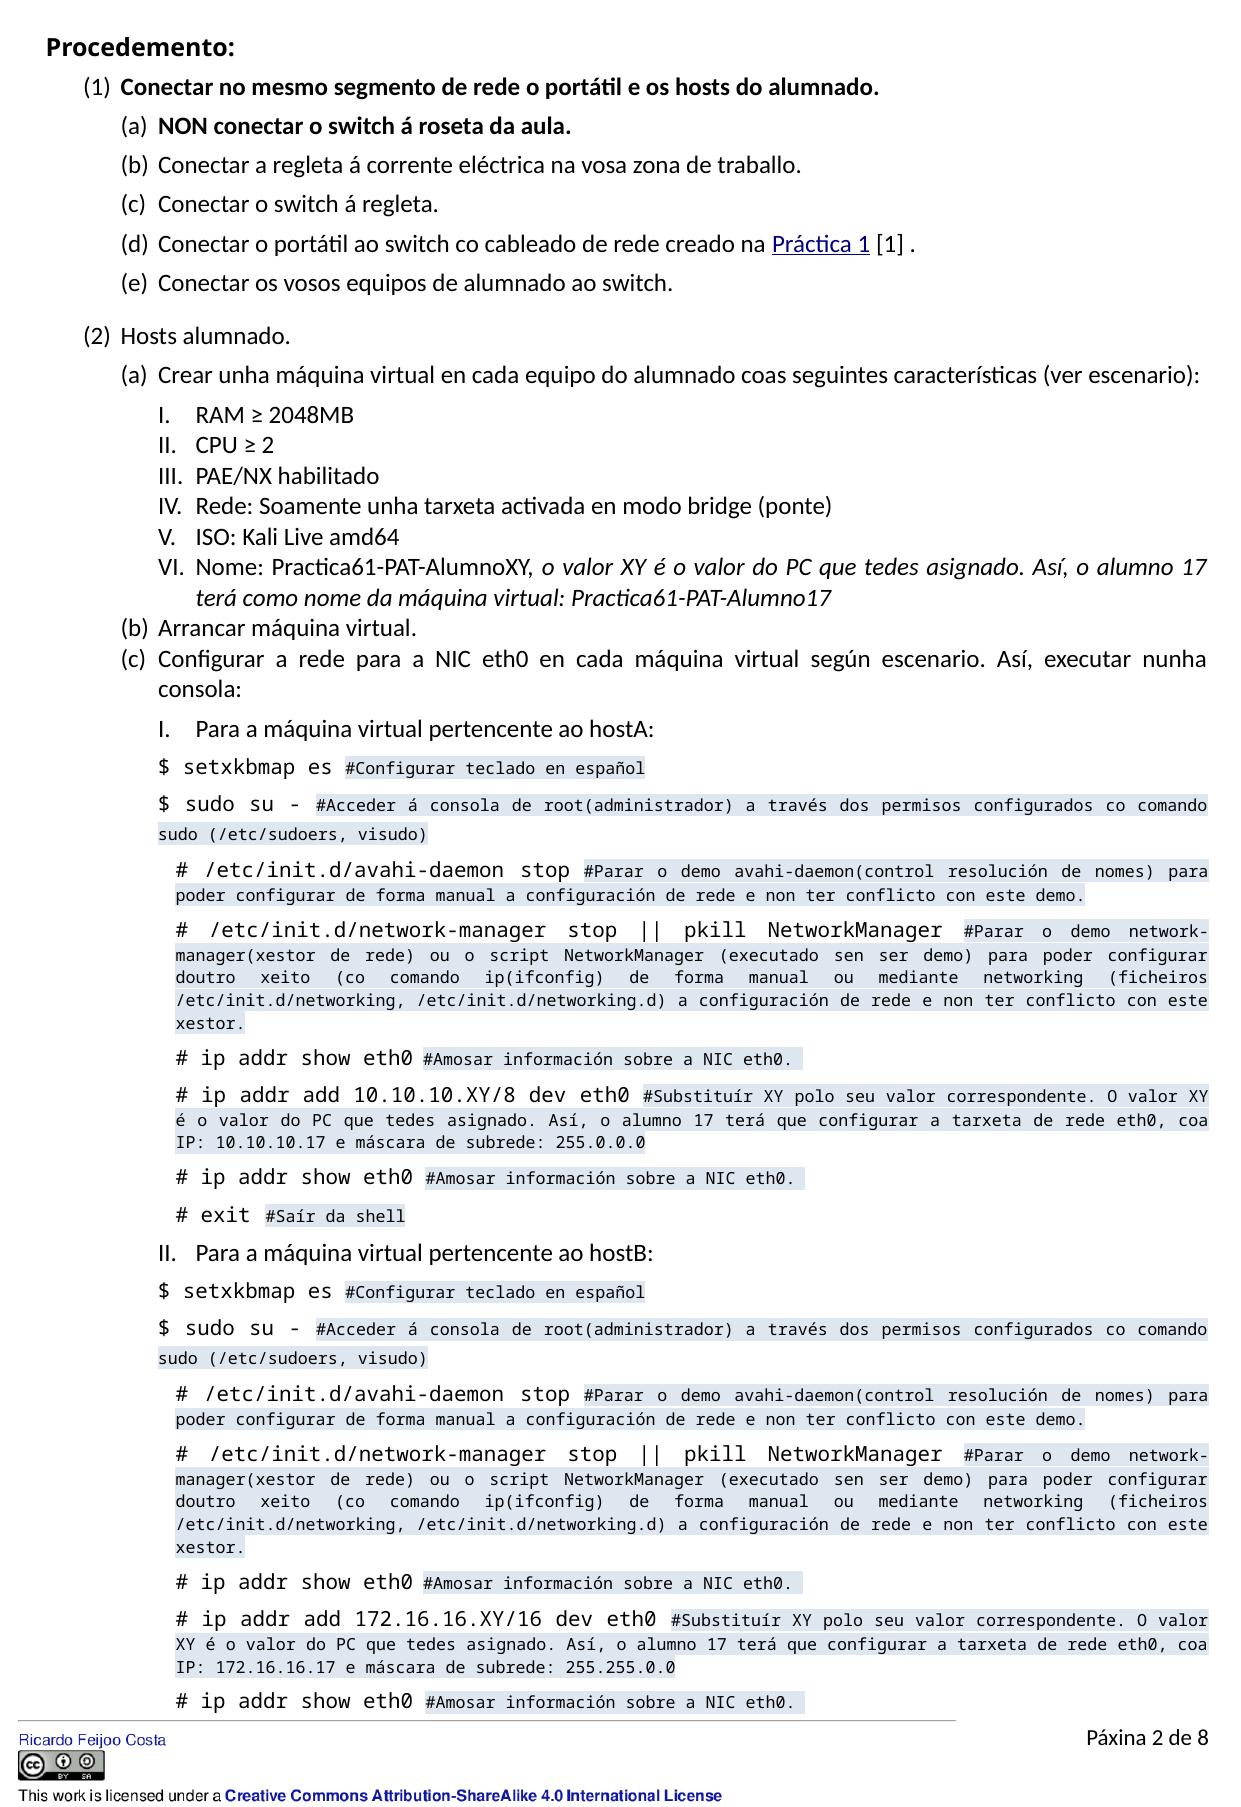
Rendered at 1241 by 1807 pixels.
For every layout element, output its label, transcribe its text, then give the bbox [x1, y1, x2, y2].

list # /etc/init.d/avahi-daemon stop #Parar o demo avahi-daemon(control resolución de nomes) para poder configurar de forma manual a configuración de rede e non ter conflicto con este demo. [140, 855, 1209, 906]
list # ip addr add 10.10.10.XY/8 dev eth0 #Substituír XY polo seu valor correspondente. O valor XY é o valor do PC que tedes asignado. Así, o alumno 17 terá que configurar a tarxeta de rede eth0, coa IP: 10.10.10.17 e máscara de subrede: 255.0.0.0 [140, 1080, 1209, 1154]
list # /etc/init.d/network-manager stop || pkill NetworkManager #Parar o demo network-manager(xestor de rede) ou o script NetworkManager (executado sen ser demo) para poder configurar doutro xeito (co comando ip(ifconfig) de forma manual ou mediante networking (ficheiros /etc/init.d/networking, /etc/init.d/networking.d) a configuración de rede e non ter conflicto con este xestor. [140, 915, 1209, 1034]
list PAE/NX habilitado [158, 460, 1209, 490]
list # ip addr show eth0 #Amosar información sobre a NIC eth0. [140, 1687, 1209, 1715]
list Para a máquina virtual pertencente ao hostB: [158, 1237, 1209, 1267]
list $ sudo su - #Acceder á consola de root(administrador) a través dos permisos configurados co comando sudo (/etc/sudoers, visudo) [122, 1313, 1209, 1370]
list ISO: Kali Live amd64 [158, 521, 1209, 551]
list Arrancar máquina virtual. [120, 612, 1209, 643]
list $ sudo su - #Acceder á consola de root(administrador) a través dos permisos configurados co comando sudo (/etc/sudoers, visudo) [122, 789, 1209, 846]
list Configurar a rede para a NIC eth0 en cada máquina virtual según escenario. Así, executar nunha consola: [120, 643, 1209, 704]
list # ip addr show eth0 #Amosar información sobre a NIC eth0. [140, 1043, 1209, 1071]
text Procedemento: [45, 30, 1209, 64]
list Conectar a regleta á corrente eléctrica na vosa zona de traballo. [120, 149, 1209, 180]
list RAM ≥ 2048MB [158, 399, 1209, 429]
picture [8, 1715, 957, 1806]
list $ setxkbmap es #Configurar teclado en español [122, 752, 1209, 780]
list Crear unha máquina virtual en cada equipo do alumnado coas seguintes características (ver escenario): [120, 359, 1209, 390]
list Conectar o switch á regleta. [120, 188, 1209, 219]
list $ setxkbmap es #Configurar teclado en español [122, 1276, 1209, 1304]
list Hosts alumnado. [83, 320, 1209, 351]
list # ip addr show eth0 #Amosar información sobre a NIC eth0. [140, 1567, 1209, 1595]
list Nome: Practica61-PAT-AlumnoXY, o valor XY é o valor do PC que tedes asignado. Así, o alumno 17 terá como nome da máquina virtual: Practica61-PAT-Alumno17 [158, 551, 1209, 612]
list Rede: Soamente unha tarxeta activada en modo bridge (ponte) [158, 490, 1209, 521]
list # exit #Saír da shell [140, 1200, 1209, 1228]
list # ip addr add 172.16.16.XY/16 dev eth0 #Substituír XY polo seu valor correspondente. O valor XY é o valor do PC que tedes asignado. Así, o alumno 17 terá que configurar a tarxeta de rede eth0, coa IP: 172.16.16.17 e máscara de subrede: 255.255.0.0 [140, 1604, 1209, 1678]
list NON conectar o switch á roseta da aula. [120, 110, 1209, 141]
list # /etc/init.d/avahi-daemon stop #Parar o demo avahi-daemon(control resolución de nomes) para poder configurar de forma manual a configuración de rede e non ter conflicto con este demo. [140, 1379, 1209, 1430]
list Para a máquina virtual pertencente ao hostA: [158, 713, 1209, 743]
list # ip addr show eth0 #Amosar información sobre a NIC eth0. [140, 1162, 1209, 1191]
list # /etc/init.d/network-manager stop || pkill NetworkManager #Parar o demo network-manager(xestor de rede) ou o script NetworkManager (executado sen ser demo) para poder configurar doutro xeito (co comando ip(ifconfig) de forma manual ou mediante networking (ficheiros /etc/init.d/networking, /etc/init.d/networking.d) a configuración de rede e non ter conflicto con este xestor. [140, 1439, 1209, 1558]
list Conectar no mesmo segmento de rede o portátil e os hosts do alumnado. [83, 71, 1209, 101]
list CPU ≥ 2 [158, 429, 1209, 460]
list Conectar os vosos equipos de alumnado ao switch. [120, 267, 1209, 298]
list Conectar o portátil ao switch co cableado de rede creado na Práctica 1 [1] . [120, 228, 1209, 258]
